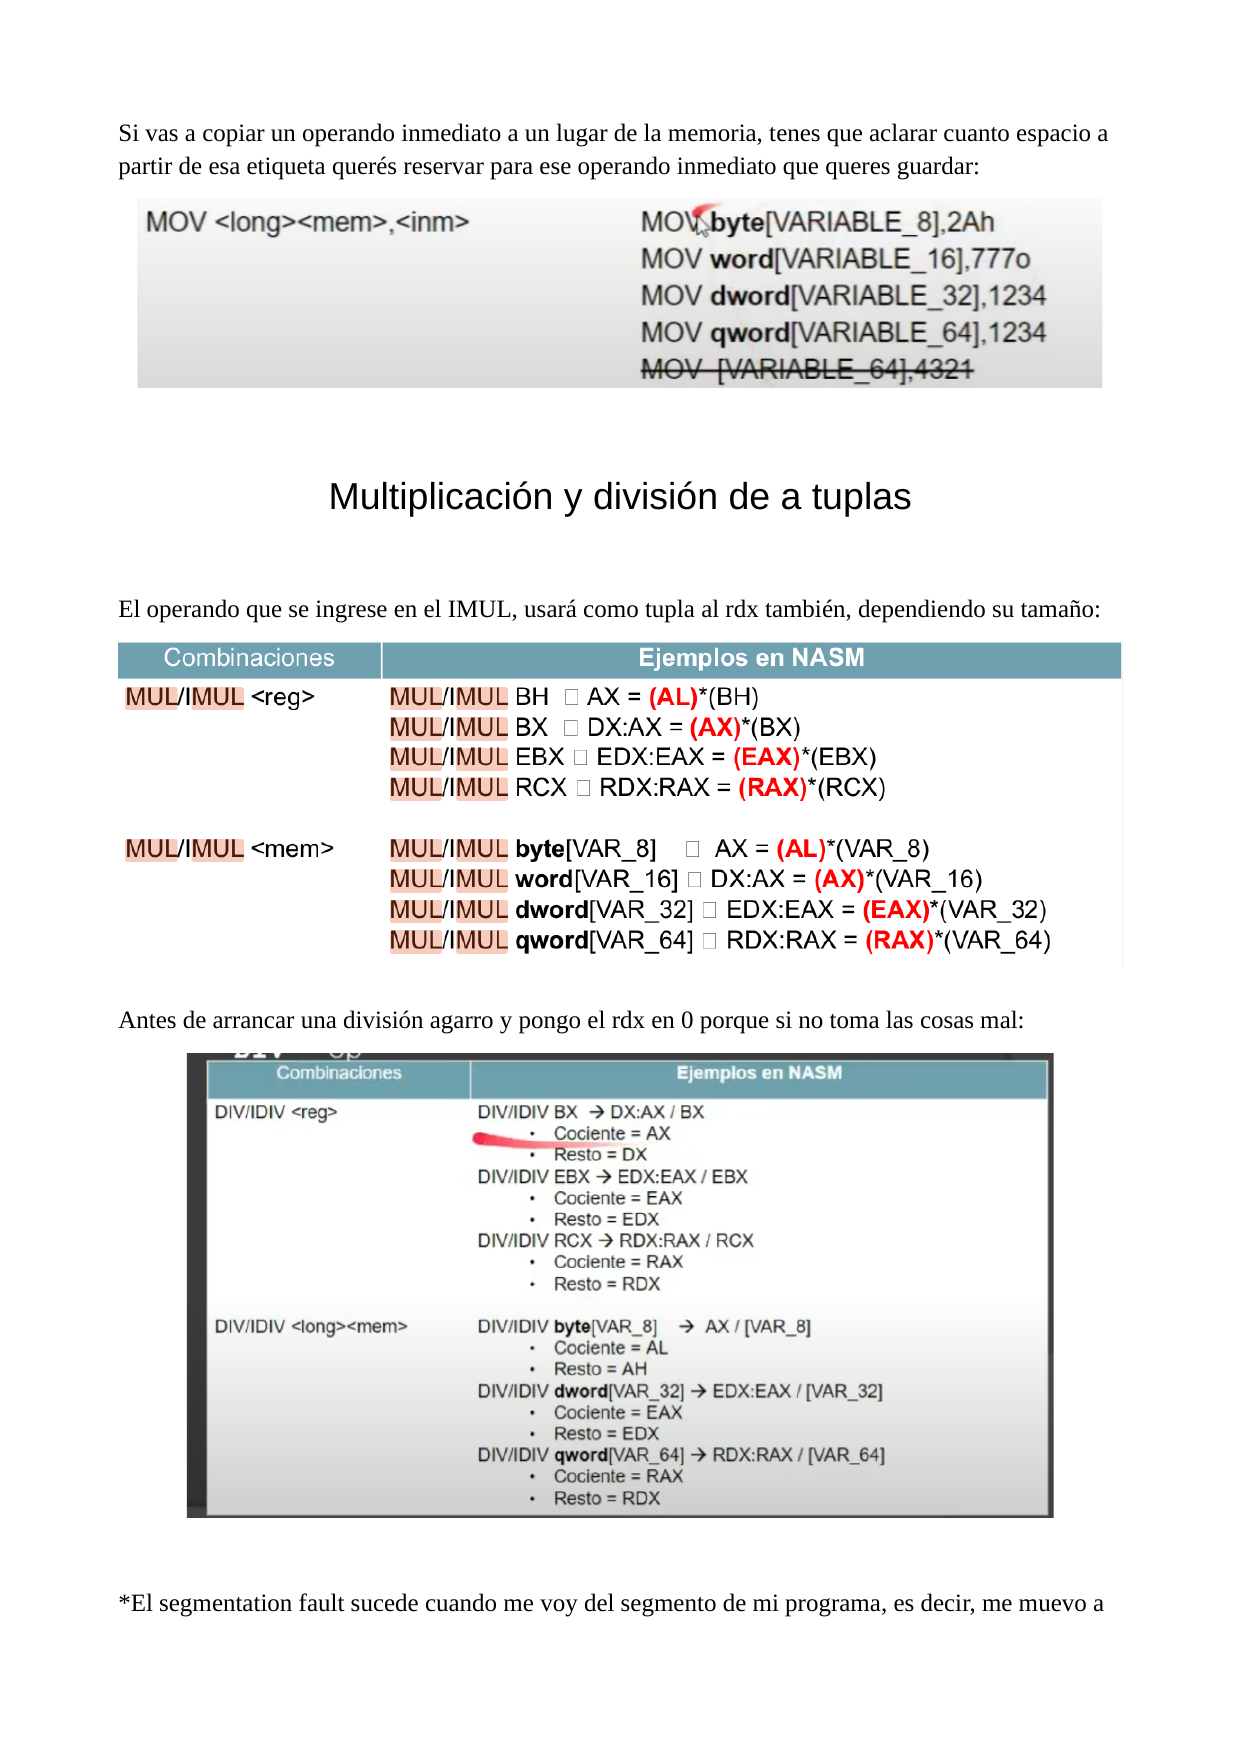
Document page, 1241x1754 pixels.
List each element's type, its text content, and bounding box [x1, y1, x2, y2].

picture [118, 641, 1123, 969]
text Si vas a copiar un operando inmediato a un lugar de la memoria, tenes que aclarar cuanto espacio a partir de esa etiqueta querés reservar para ese operando inmediato que queres guardar: [118, 118, 1122, 180]
text *El segmentation fault sucede cuando me voy del segmento de mi programa, es decir, me muevo a [118, 1053, 1122, 1617]
picture [186, 1053, 1054, 1518]
picture [137, 198, 1103, 388]
text Antes de arrancar una división agarro y pongo el rdx en 0 porque si no toma las cosas mal: [118, 969, 1122, 1034]
subtitle Multiplicación y división de a tuplas [118, 205, 1122, 517]
text El operando que se ingrese en el IMUL, usará como tupla al rdx también, dependiendo su tamaño: [118, 594, 1122, 623]
